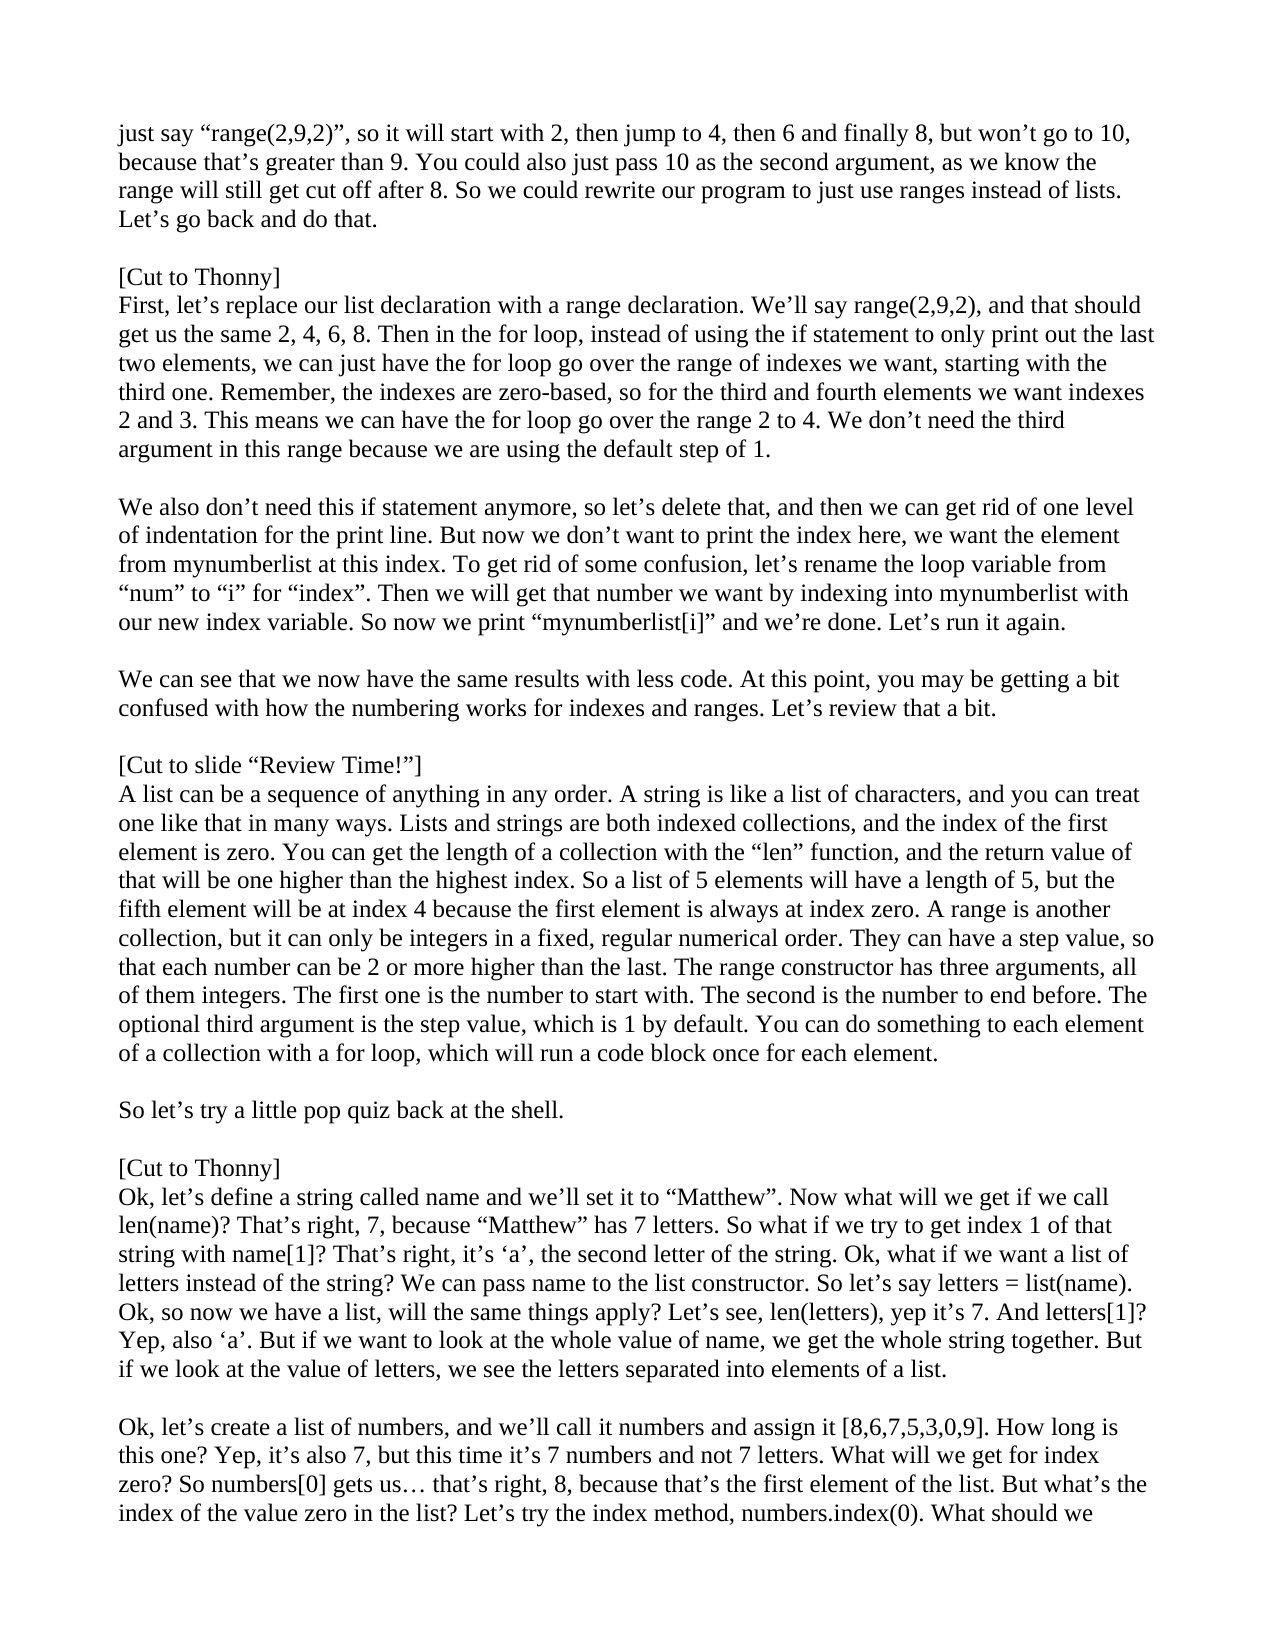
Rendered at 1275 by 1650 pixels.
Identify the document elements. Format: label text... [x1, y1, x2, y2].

text Ok, let’s create a list of numbers, and we’ll call it numbers and assign it [8,6,7,5,3,0,9]. How long is this one? Yep, it’s also 7, but this time it’s 7 numbers and not 7 letters. What will we get for index zero? So numbers[0] gets us… that’s right, 8, because that’s the first element of the list. But what’s the index of the value zero in the list? Let’s try the index method, numbers.index(0). What should we [118, 1412, 1157, 1527]
text We also don’t need this if statement anymore, so let’s delete that, and then we can get rid of one level of indentation for the print line. But now we don’t want to print the index here, we want the element from mynumberlist at this index. To get rid of some confusion, let’s rename the loop variable from “num” to “i” for “index”. Then we will get that number we want by indexing into mynumberlist with our new index variable. So now we print “mynumberlist[i]” and we’re done. Let’s run it again. [118, 492, 1157, 636]
text [Cut to Thonny] [118, 1153, 1157, 1182]
text First, let’s replace our list declaration with a range declaration. We’ll say range(2,9,2), and that should get us the same 2, 4, 6, 8. Then in the for loop, instead of using the if statement to only print out the last two elements, we can just have the for loop go over the range of indexes we want, starting with the third one. Remember, the indexes are zero-based, so for the third and fourth elements we want indexes 2 and 3. This means we can have the for loop go over the range 2 to 4. We don’t need the third argument in this range because we are using the default step of 1. [118, 291, 1157, 463]
text We can see that we now have the same results with less code. At this point, you may be getting a bit confused with how the numbering works for indexes and ranges. Let’s review that a bit. [118, 664, 1157, 722]
text [Cut to slide “Review Time!”] [118, 751, 1157, 779]
text So let’s try a little pop quiz back at the shell. [118, 1096, 1157, 1124]
text [Cut to Thonny] [118, 262, 1157, 291]
text Ok, let’s define a string called name and we’ll set it to “Matthew”. Now what will we get if we call len(name)? That’s right, 7, because “Matthew” has 7 letters. So what if we try to get index 1 of that string with name[1]? That’s right, it’s ‘a’, the second letter of the string. Ok, what if we want a list of letters instead of the string? We can pass name to the list constructor. So let’s say letters = list(name). Ok, so now we have a list, will the same things apply? Let’s see, len(letters), yep it’s 7. And letters[1]? Yep, also ‘a’. But if we want to look at the whole value of name, we get the whole string together. But if we look at the value of letters, we see the letters separated into elements of a list. [118, 1182, 1157, 1383]
text just say “range(2,9,2)”, so it will start with 2, then jump to 4, then 6 and finally 8, but won’t go to 10, because that’s greater than 9. You could also just pass 10 as the second argument, as we know the range will still get cut off after 8. So we could rewrite our program to just use ranges instead of lists. Let’s go back and do that. [118, 118, 1157, 233]
text A list can be a sequence of anything in any order. A string is like a list of characters, and you can treat one like that in many ways. Lists and strings are both indexed collections, and the index of the first element is zero. You can get the length of a collection with the “len” function, and the return value of that will be one higher than the highest index. So a list of 5 elements will have a length of 5, but the fifth element will be at index 4 because the first element is always at index zero. A range is another collection, but it can only be integers in a fixed, regular numerical order. They can have a step value, so that each number can be 2 or more higher than the last. The range constructor has three arguments, all of them integers. The first one is the number to start with. The second is the number to end before. The optional third argument is the step value, which is 1 by default. You can do something to each element of a collection with a for loop, which will run a code block once for each element. [118, 779, 1157, 1067]
